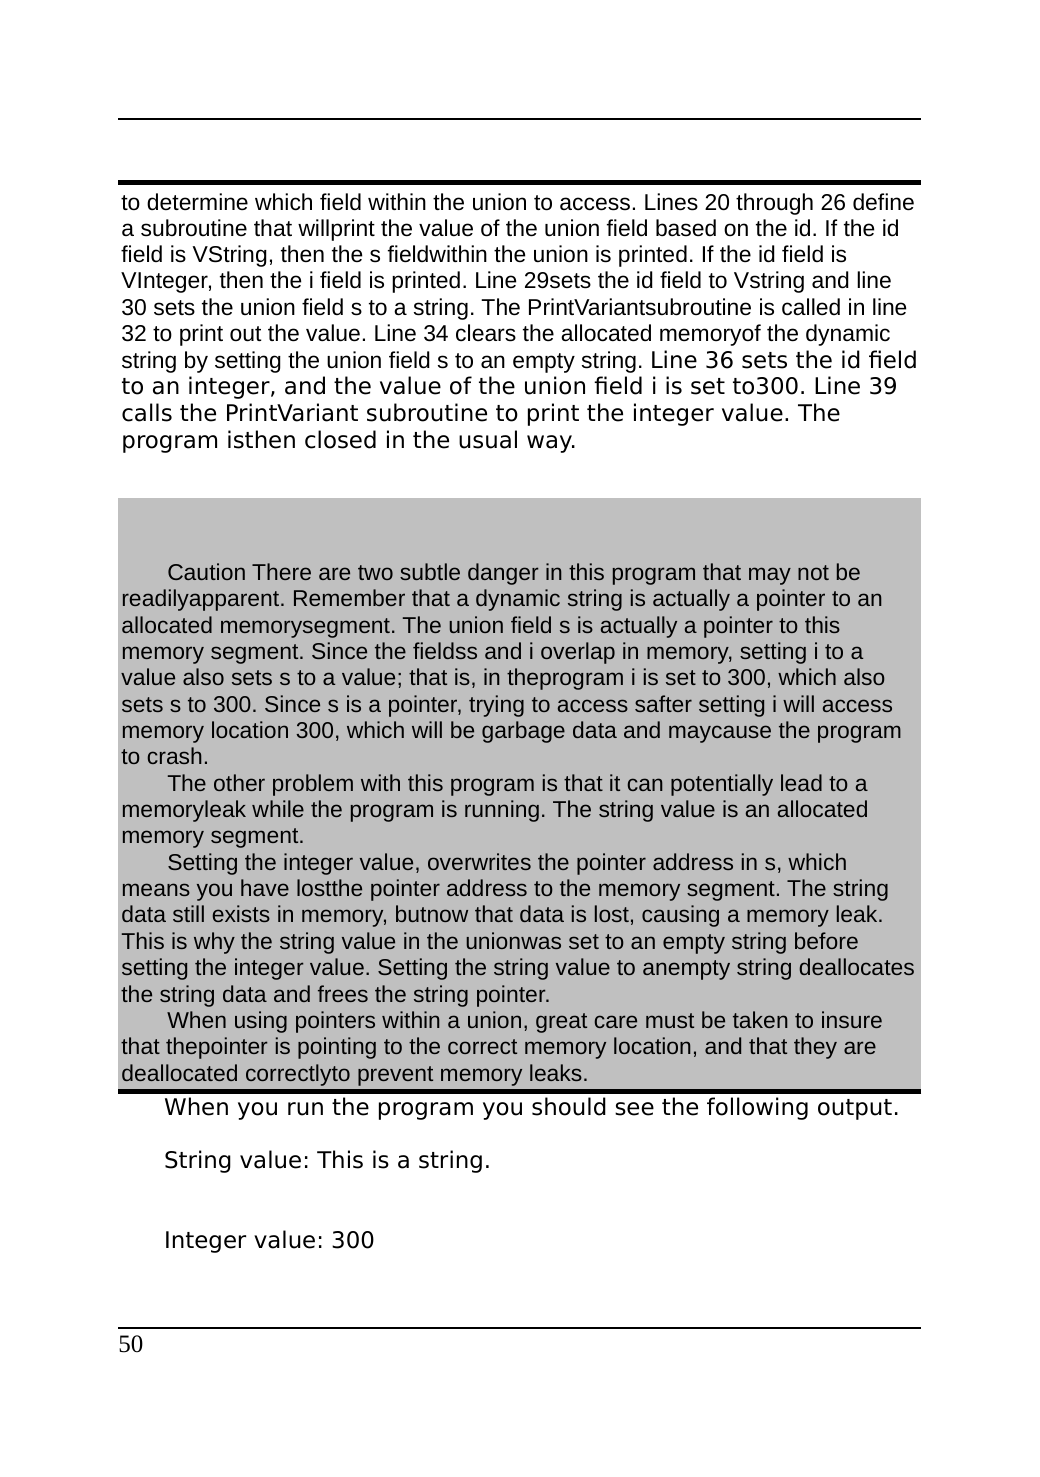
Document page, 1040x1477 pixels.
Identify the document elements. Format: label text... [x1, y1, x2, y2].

text to determine which field within the union to access. Lines 20 through 26 define a subroutine that willprint the value of the union field based on the id. If the id field is VString, then the s fieldwithin the union is printed. If the id field is VInteger, then the i field is printed. Line 29sets the id field to Vstring and line 30 sets the union field s to a string. The PrintVariantsubroutine is called in line 32 to print out the value. Line 34 clears the allocated memoryof the dynamic string by setting the union field s to an empty string. Line 36 sets the id field to an integer, and the value of the union field i is set to300. Line 39 calls the PrintVariant subroutine to print the integer value. The program isthen closed in the usual way. [118, 185, 921, 453]
text Setting the integer value, overwrites the pointer address in s, which means you have lostthe pointer address to the memory segment. The string data still exists in memory, butnow that data is lost, causing a memory leak. This is why the string value in the unionwas set to an empty string before setting the integer value. Setting the string value to anempty string deallocates the string data and frees the string pointer. [118, 841, 921, 999]
text When using pointers within a union, great care must be taken to insure that thepointer is pointing to the correct memory location, and that they are deallocated correctlyto prevent memory leaks. [118, 999, 921, 1089]
text The other problem with this program is that it can potentially lead to a memoryleak while the program is running. The string value is an allocated memory segment. [118, 761, 921, 841]
text String value: This is a string. [118, 1147, 921, 1174]
text When you run the program you should see the following output. [118, 1094, 921, 1121]
text Integer value: 300 [118, 1227, 921, 1254]
text Caution There are two subtle danger in this program that may not be readilyapparent. Remember that a dynamic string is actually a pointer to an allocated memorysegment. The union field s is actually a pointer to this memory segment. Since the fieldss and i overlap in memory, setting i to a value also sets s to a value; that is, in theprogram i is set to 300, which also sets s to 300. Since s is a pointer, trying to access safter setting i will access memory location 300, which will be garbage data and maycause the program to crash. [118, 551, 921, 761]
